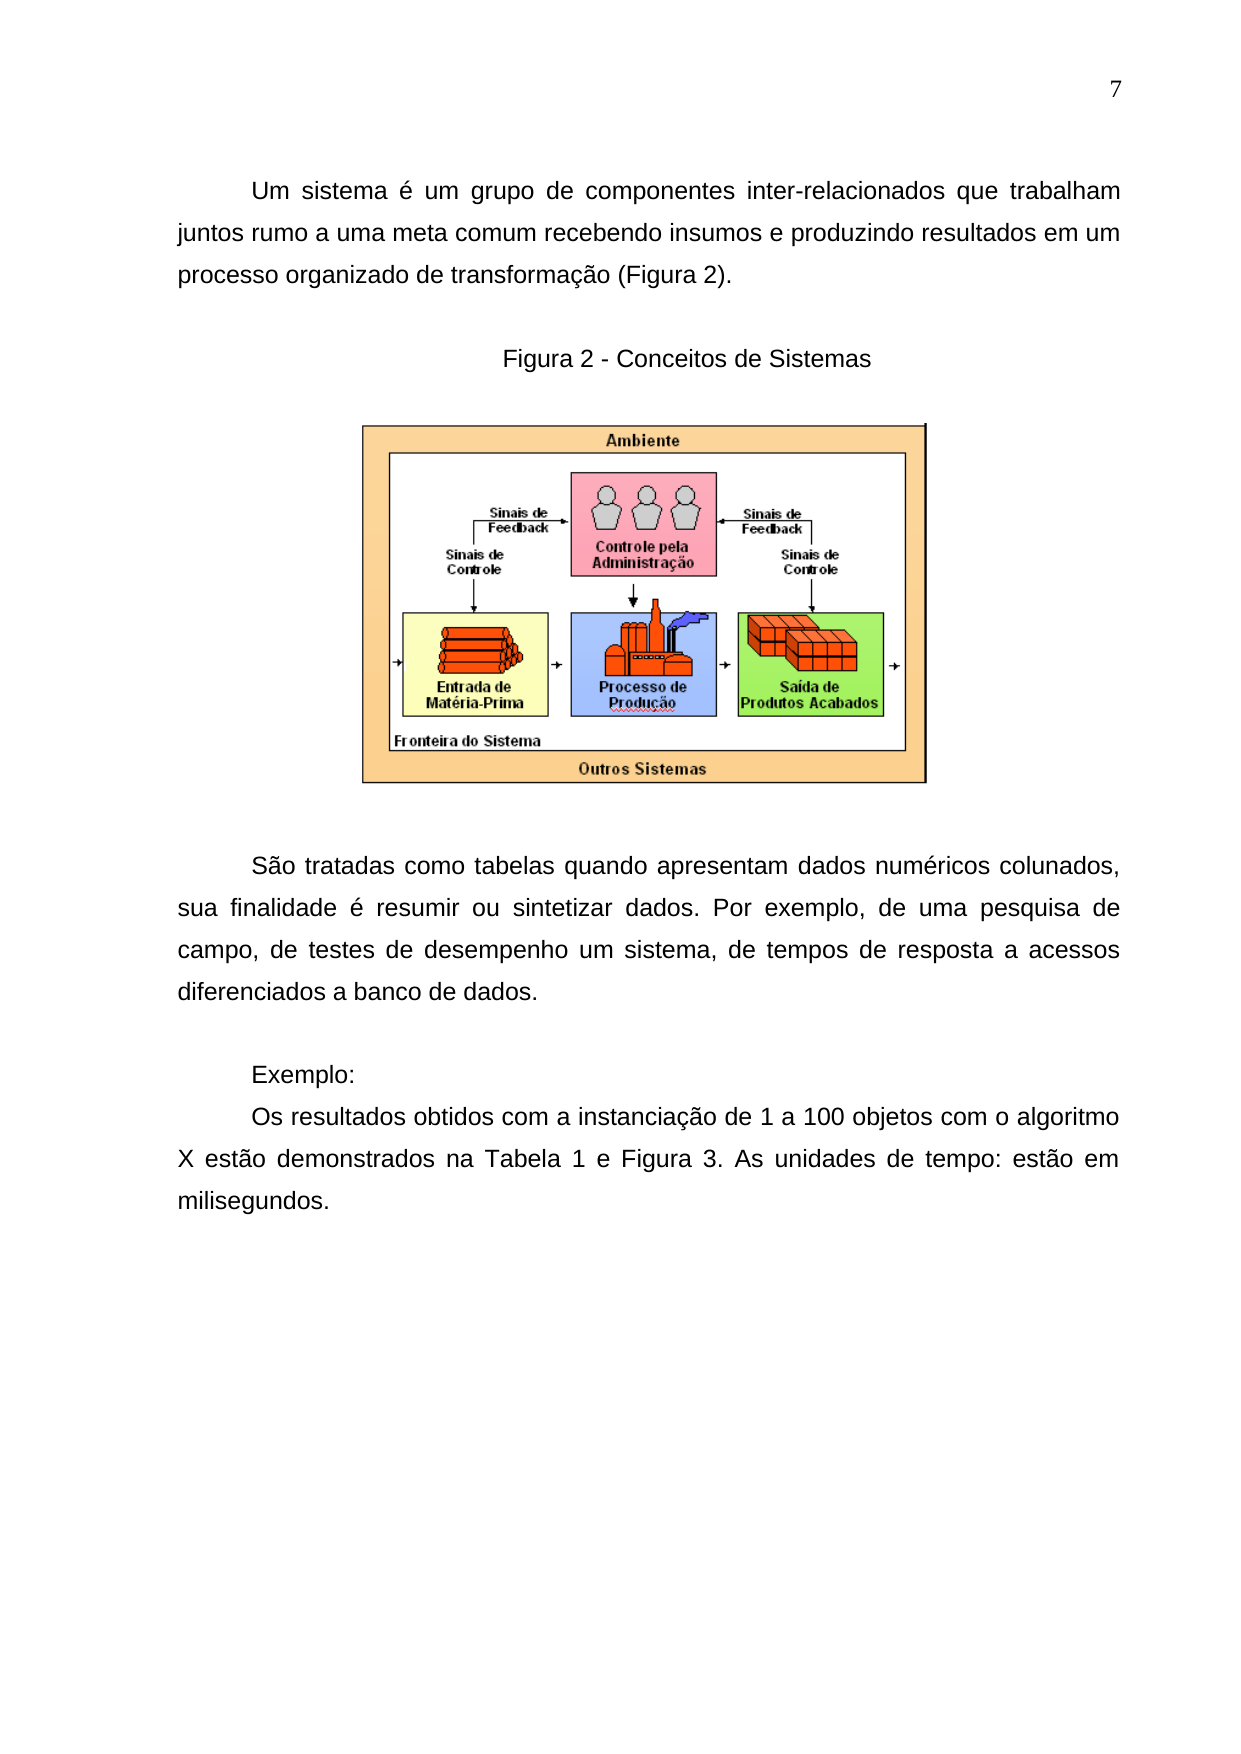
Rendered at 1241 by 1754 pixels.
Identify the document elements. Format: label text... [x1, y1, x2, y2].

text Figura 2 - Conceitos de Sistemas [252, 345, 1122, 373]
text Exemplo: [177, 1061, 1122, 1089]
text Os resultados obtidos com a instanciação de 1 a 100 objetos com o algoritmo X estão demonstrados na Tabela 1 e Figura 3. As unidades de tempo: estão em milisegundos. [177, 1103, 1122, 1215]
text São tratadas como tabelas quando apresentam dados numéricos colunados, sua finalidade é resumir ou sintetizar dados. Por exemplo, de uma pesquisa de campo, de testes de desempenho um sistema, de tempos de resposta a acessos diferenciados a banco de dados. [177, 852, 1122, 1005]
text Um sistema é um grupo de componentes inter-relacionados que trabalham juntos rumo a uma meta comum recebendo insumos e produzindo resultados em um processo organizado de transformação (Figura 2). [177, 177, 1122, 289]
